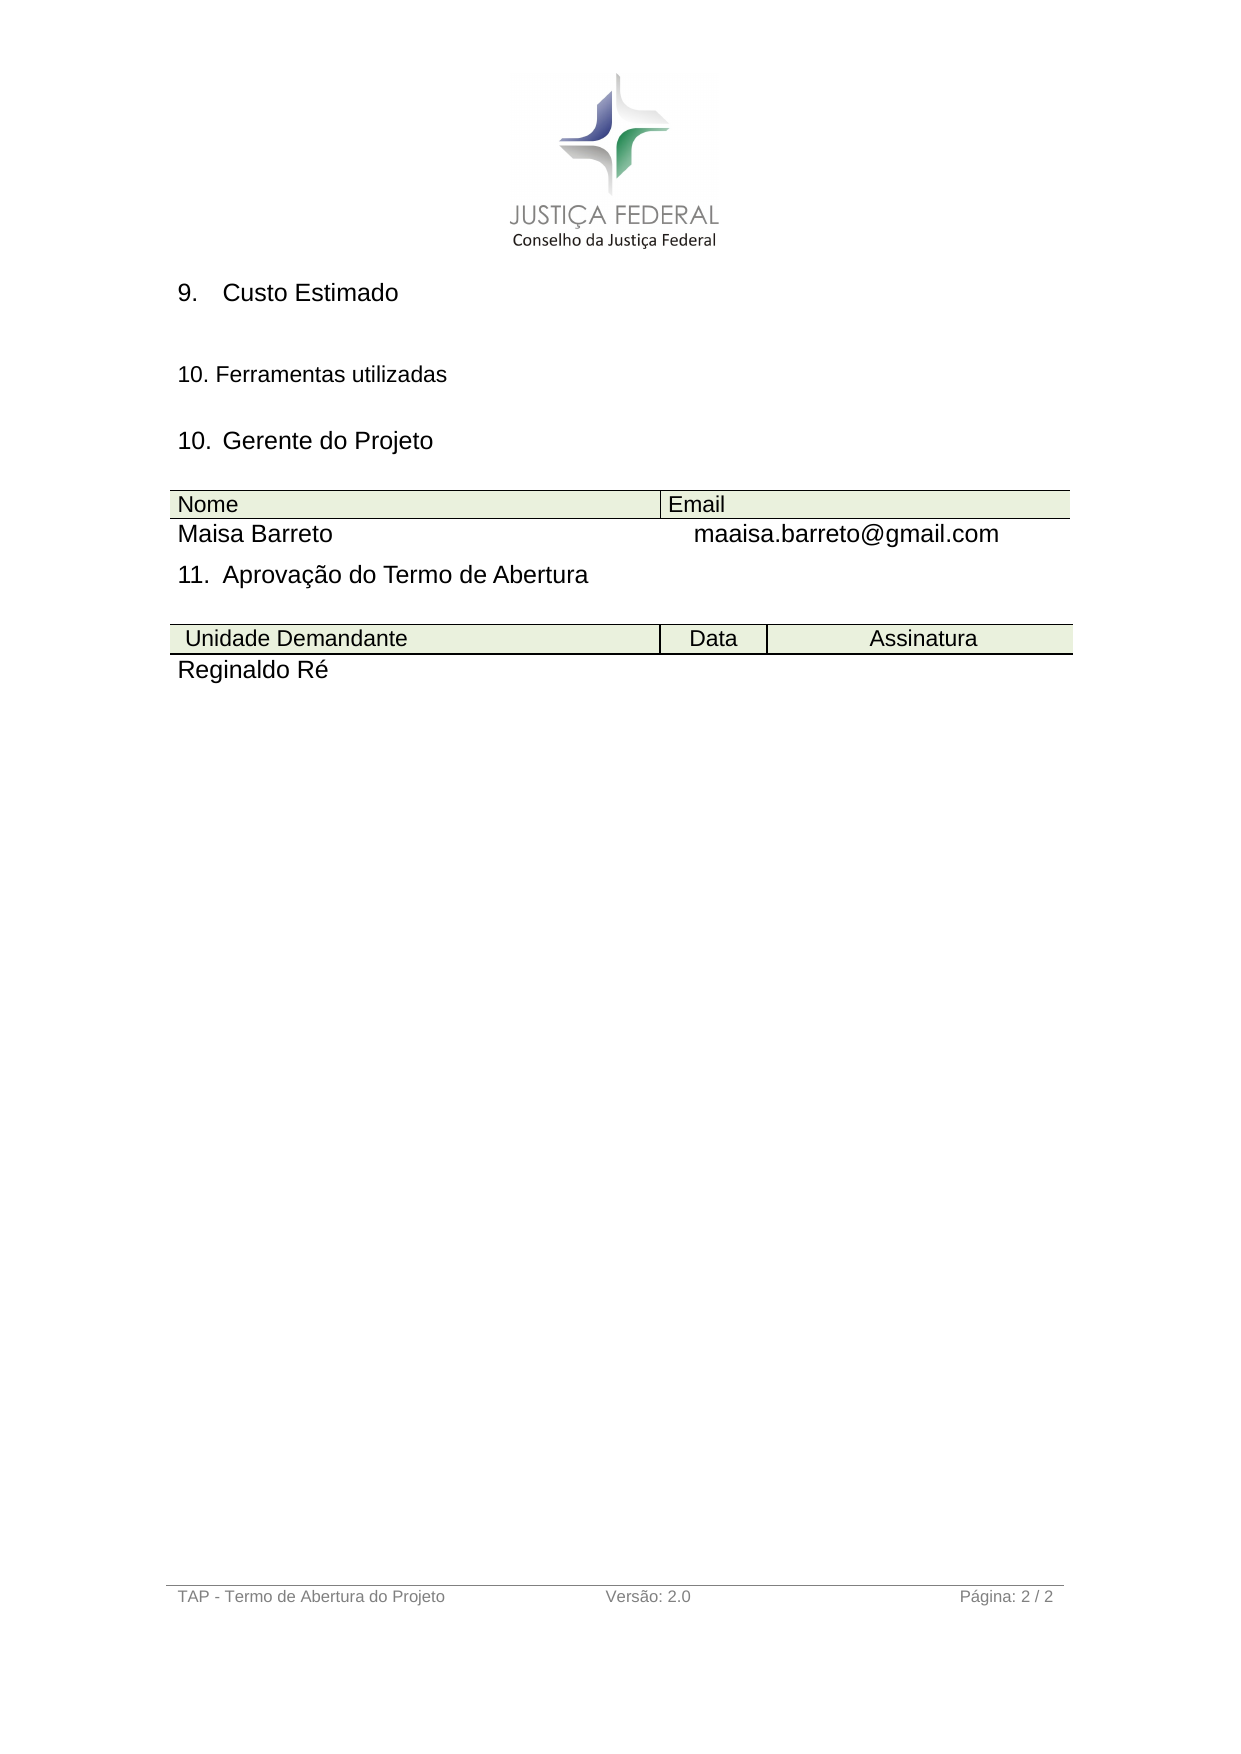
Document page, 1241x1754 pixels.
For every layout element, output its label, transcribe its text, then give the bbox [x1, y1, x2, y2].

picture [509, 73, 719, 249]
table_header Unidade Demandante [170, 625, 659, 653]
subtitle Custo Estimado [177, 278, 1065, 306]
text Maisa Barreto maaisa.barreto@gmail.com [177, 519, 1063, 547]
subtitle Gerente do Projeto [177, 426, 1065, 454]
table_header Nome [170, 491, 660, 518]
subtitle Aprovação do Termo de Abertura [177, 560, 1065, 589]
table_header Data [661, 625, 766, 653]
table_header Assinatura [768, 625, 1073, 653]
text Reginaldo Ré [177, 655, 1063, 683]
table_header Email [661, 491, 1070, 518]
text 10. Ferramentas utilizadas [177, 361, 1063, 387]
